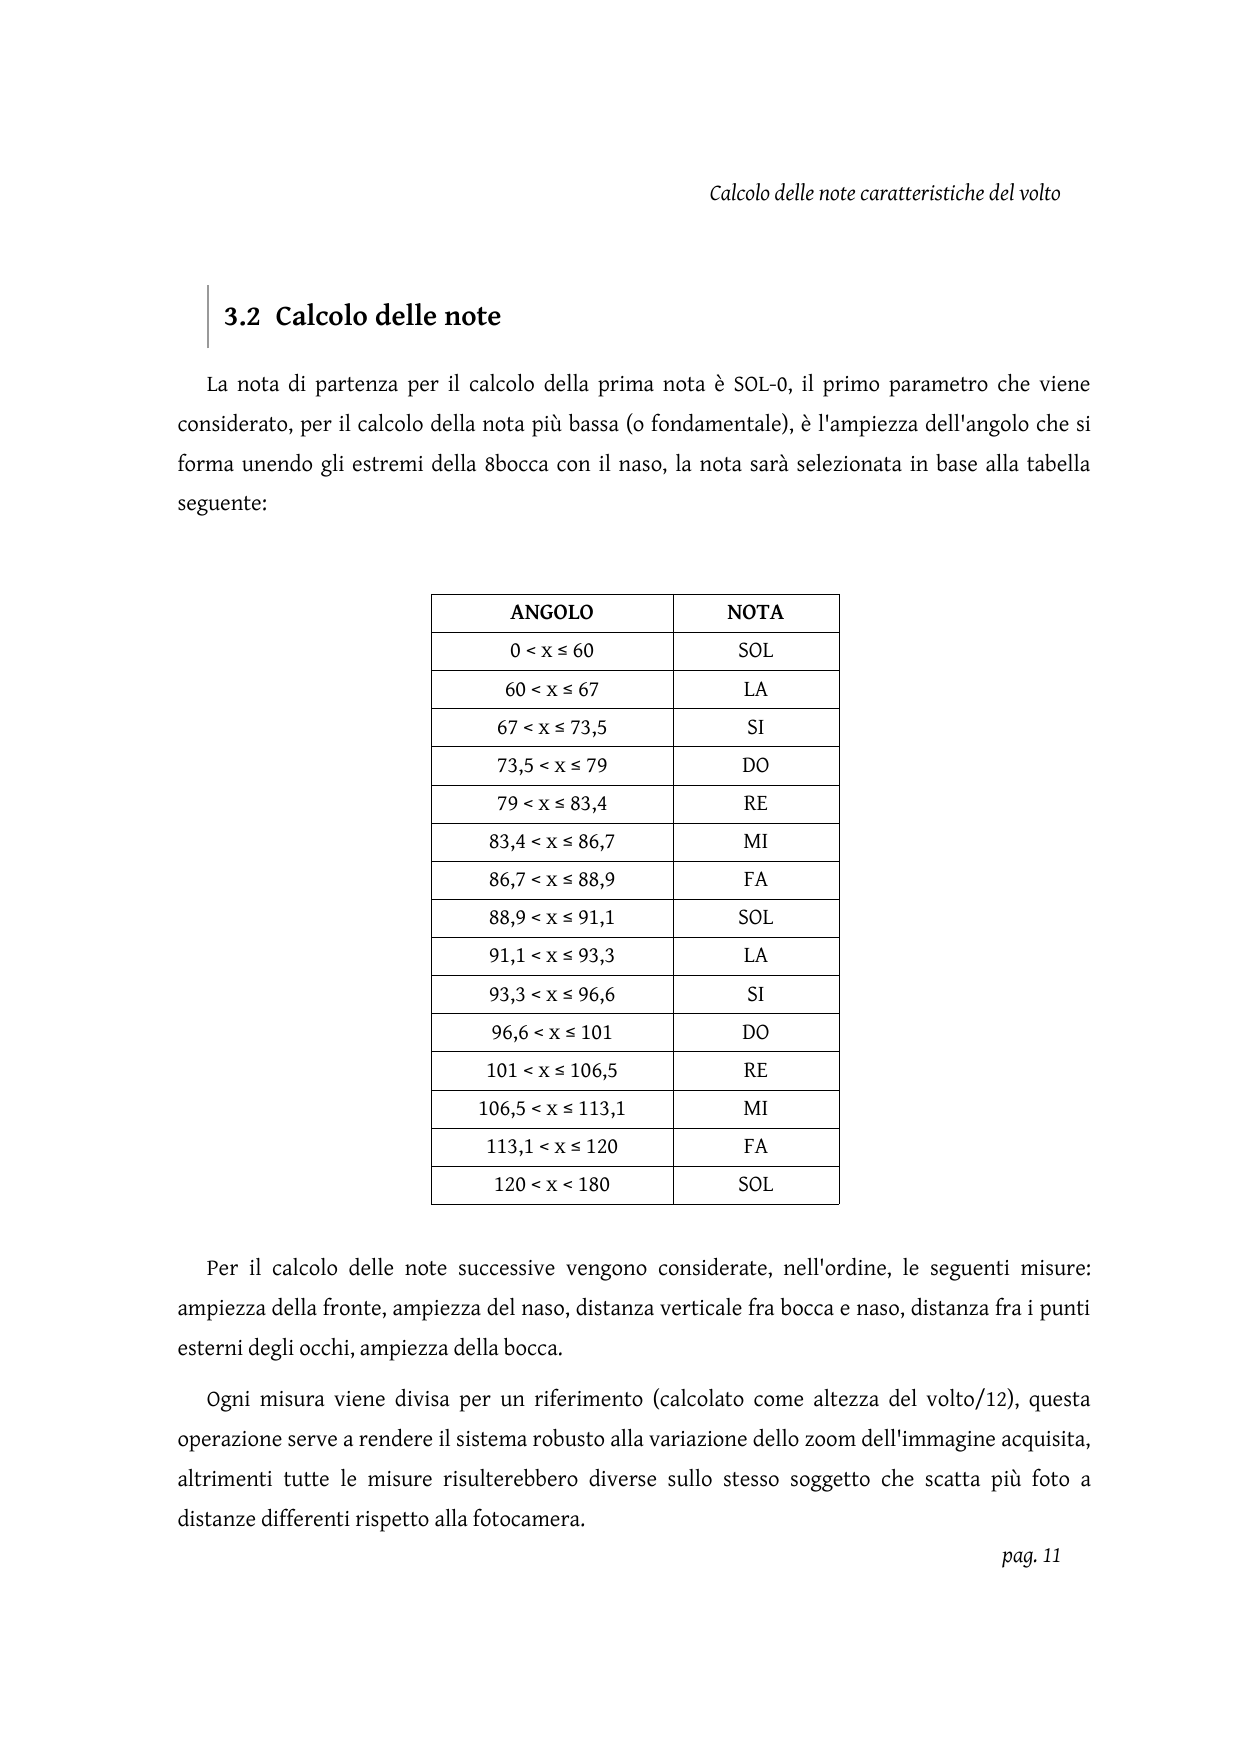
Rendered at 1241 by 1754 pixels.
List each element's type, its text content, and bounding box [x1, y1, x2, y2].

table_cell FA [674, 1129, 839, 1166]
table_cell SOL [674, 633, 839, 670]
table_cell 88,9 < x ≤ 91,1 [432, 900, 673, 937]
table_cell RE [674, 786, 839, 823]
table_cell 106,5 < x ≤ 113,1 [432, 1091, 673, 1128]
text La nota di partenza per il calcolo della prima nota è SOL-0, il primo parametro che viene considerato, per il calcolo della nota più bassa (o fondamentale), è l'ampiezza dell'angolo che si forma unendo gli estremi della 8bocca con il naso, la nota sarà selezionata in base alla tabella seguente: [177, 371, 1093, 517]
table_header ANGOLO [432, 595, 673, 632]
table_cell 96,6 < x ≤ 101 [432, 1014, 673, 1051]
table_cell MI [674, 1091, 839, 1128]
subtitle Calcolo delle note [209, 285, 1093, 348]
text Per il calcolo delle note successive vengono considerate, nell'ordine, le seguenti misure: ampiezza della fronte, ampiezza del naso, distanza verticale fra bocca e naso, distanza fra i punti esterni degli occhi, ampiezza della bocca. [177, 1256, 1093, 1362]
table_cell 113,1 < x ≤ 120 [432, 1129, 673, 1166]
table_cell 101 < x ≤ 106,5 [432, 1052, 673, 1089]
table_cell SI [674, 709, 839, 746]
table_cell 0 < x ≤ 60 [432, 633, 673, 670]
table_cell 67 < x ≤ 73,5 [432, 709, 673, 746]
table_cell LA [674, 671, 839, 708]
table_cell DO [674, 1014, 839, 1051]
table_cell MI [674, 824, 839, 861]
table_cell RE [674, 1052, 839, 1089]
text Ogni misura viene divisa per un riferimento (calcolato come altezza del volto/12), questa operazione serve a rendere il sistema robusto alla variazione dello zoom dell'immagine acquisita, altrimenti tutte le misure risulterebbero diverse sullo stesso soggetto che scatta più foto a distanze differenti rispetto alla fotocamera. [177, 1387, 1093, 1533]
table_cell 93,3 < x ≤ 96,6 [432, 976, 673, 1013]
table_cell SOL [674, 1167, 839, 1204]
table_cell 120 < x < 180 [432, 1167, 673, 1204]
table_cell 60 < x ≤ 67 [432, 671, 673, 708]
table_cell 73,5 < x ≤ 79 [432, 747, 673, 784]
table_cell DO [674, 747, 839, 784]
table_cell FA [674, 862, 839, 899]
table_cell SOL [674, 900, 839, 937]
table_cell LA [674, 938, 839, 975]
table_cell 91,1 < x ≤ 93,3 [432, 938, 673, 975]
table_cell SI [674, 976, 839, 1013]
table_cell 86,7 < x ≤ 88,9 [432, 862, 673, 899]
table_cell 79 < x ≤ 83,4 [432, 786, 673, 823]
table_header NOTA [674, 595, 839, 632]
table_cell 83,4 < x ≤ 86,7 [432, 824, 673, 861]
